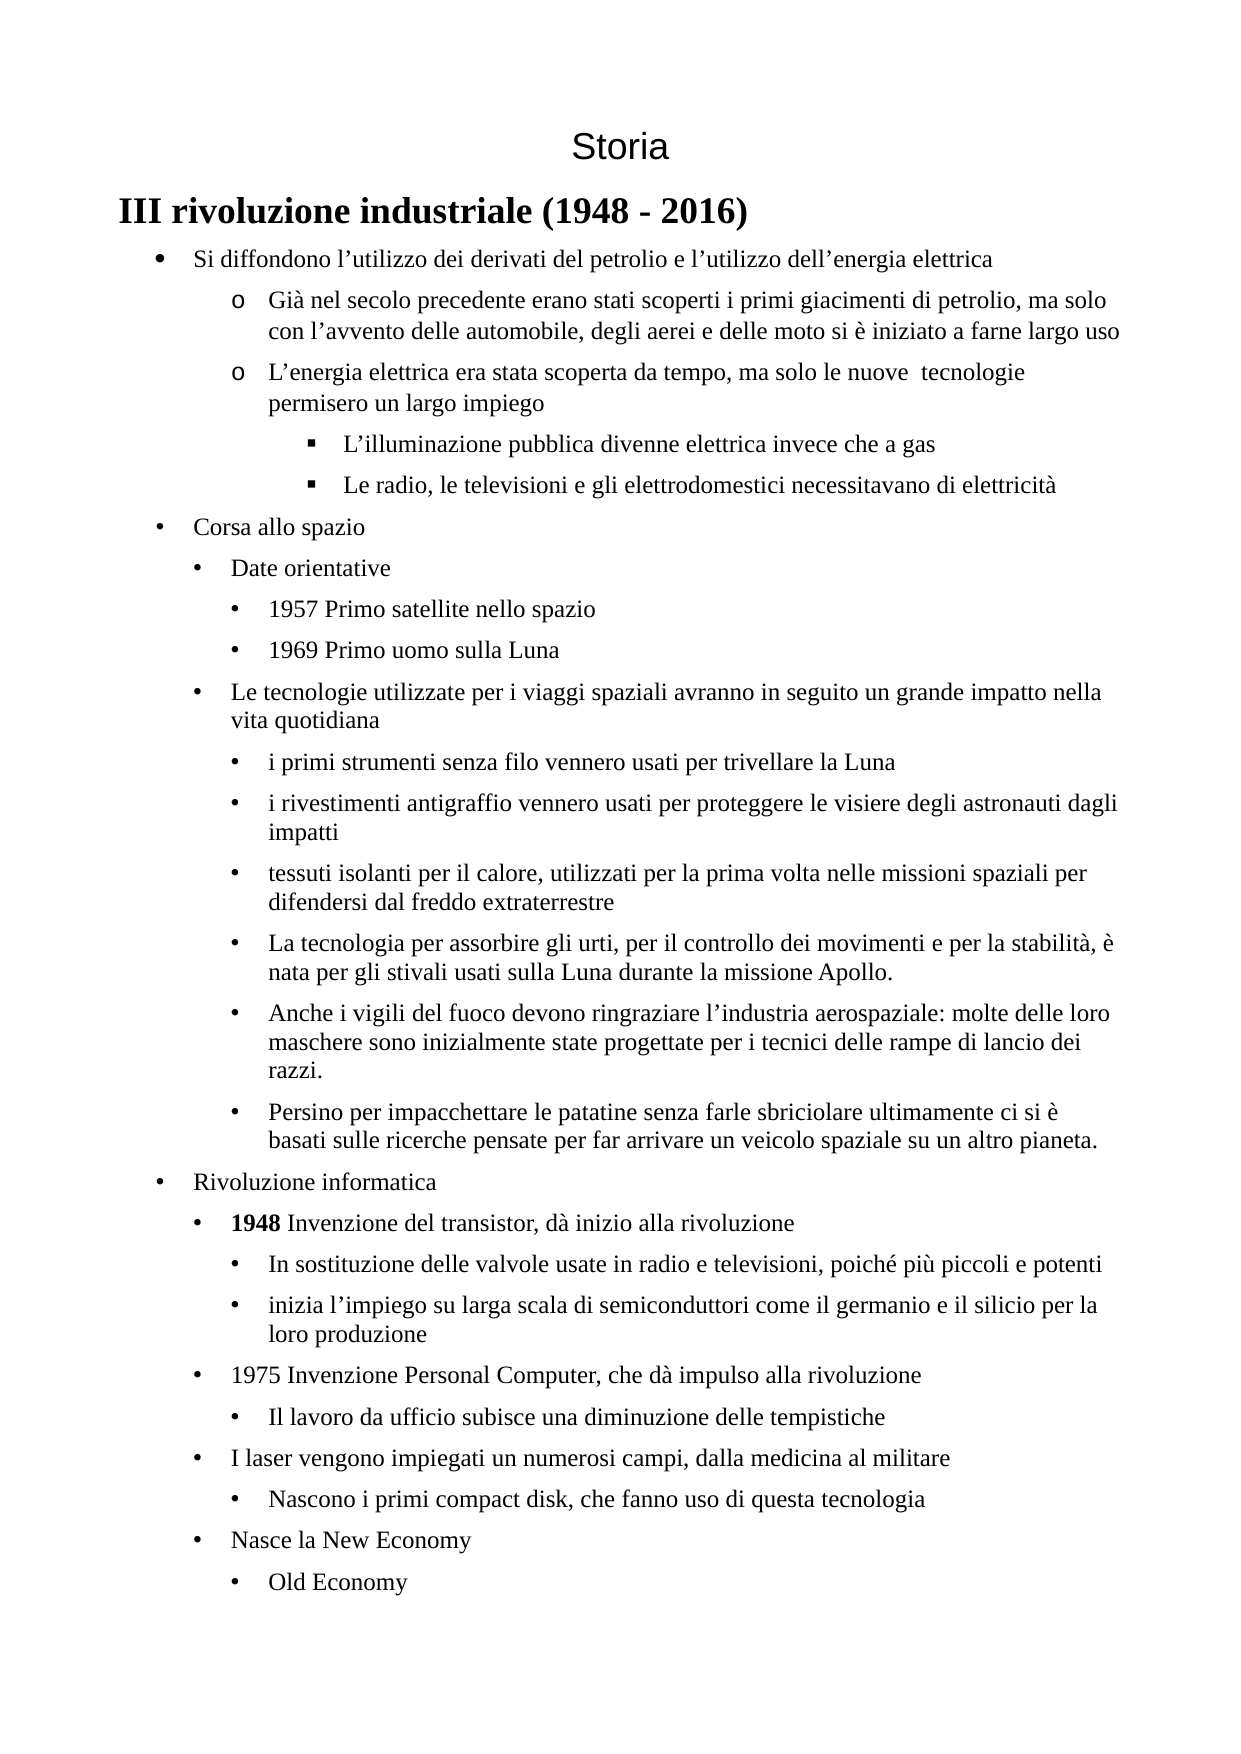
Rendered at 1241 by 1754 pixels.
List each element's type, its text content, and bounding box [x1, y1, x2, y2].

list Rivoluzione informatica [156, 1167, 1122, 1196]
list Nascono i primi compact disk, che fanno uso di questa tecnologia [231, 1484, 1122, 1513]
list Anche i vigili del fuoco devono ringraziare l’industria aerospaziale: molte delle loro maschere sono inizialmente state progettate per i tecnici delle rampe di lancio dei razzi. [231, 998, 1122, 1084]
list In sostituzione delle valvole usate in radio e televisioni, poiché più piccoli e potenti [231, 1249, 1122, 1278]
list L’energia elettrica era stata scoperta da tempo, ma solo le nuove tecnologie permisero un largo impiego [231, 357, 1122, 417]
list Il lavoro da ufficio subisce una diminuzione delle tempistiche [231, 1402, 1122, 1431]
list 1948 Invenzione del transistor, dà inizio alla rivoluzione [193, 1208, 1122, 1237]
list Date orientative [193, 553, 1122, 582]
list L’illuminazione pubblica divenne elettrica invece che a gas [306, 429, 1122, 458]
list i rivestimenti antigraffio vennero usati per proteggere le visiere degli astronauti dagli impatti [231, 788, 1122, 846]
list i primi strumenti senza filo vennero usati per trivellare la Luna [231, 747, 1122, 776]
list I laser vengono impiegati un numerosi campi, dalla medicina al militare [193, 1443, 1122, 1472]
list Nasce la New Economy [193, 1526, 1122, 1554]
list Già nel secolo precedente erano stati scoperti i primi giacimenti di petrolio, ma solo con l’avvento delle automobile, degli aerei e delle moto si è iniziato a farne largo uso [231, 285, 1122, 345]
subtitle Storia [118, 124, 1122, 167]
list 1957 Primo satellite nello spazio [231, 594, 1122, 623]
list Si diffondono l’utilizzo dei derivati del petrolio e l’utilizzo dell’energia elettrica [156, 244, 1122, 273]
list La tecnologia per assorbire gli urti, per il controllo dei movimenti e per la stabilità, è nata per gli stivali usati sulla Luna durante la missione Apollo. [231, 928, 1122, 986]
list Persino per impacchettare le patatine senza farle sbriciolare ultimamente ci si è basati sulle ricerche pensate per far arrivare un veicolo spaziale su un altro pianeta. [231, 1097, 1122, 1154]
list inizia l’impiego su larga scala di semiconduttori come il germanio e il silicio per la loro produzione [231, 1291, 1122, 1348]
list 1969 Primo uomo sulla Luna [231, 636, 1122, 664]
list Old Economy [231, 1567, 1122, 1596]
list tessuti isolanti per il calore, utilizzati per la prima volta nelle missioni spaziali per difendersi dal freddo extraterrestre [231, 858, 1122, 916]
list Le tecnologie utilizzate per i viaggi spaziali avranno in seguito un grande impatto nella vita quotidiana [193, 677, 1122, 734]
list Le radio, le televisioni e gli elettrodomestici necessitavano di elettricità [306, 471, 1122, 499]
list 1975 Invenzione Personal Computer, che dà impulso alla rivoluzione [193, 1361, 1122, 1389]
list Corsa allo spazio [156, 512, 1122, 541]
subtitle III rivoluzione industriale (1948 - 2016) [118, 188, 1122, 231]
